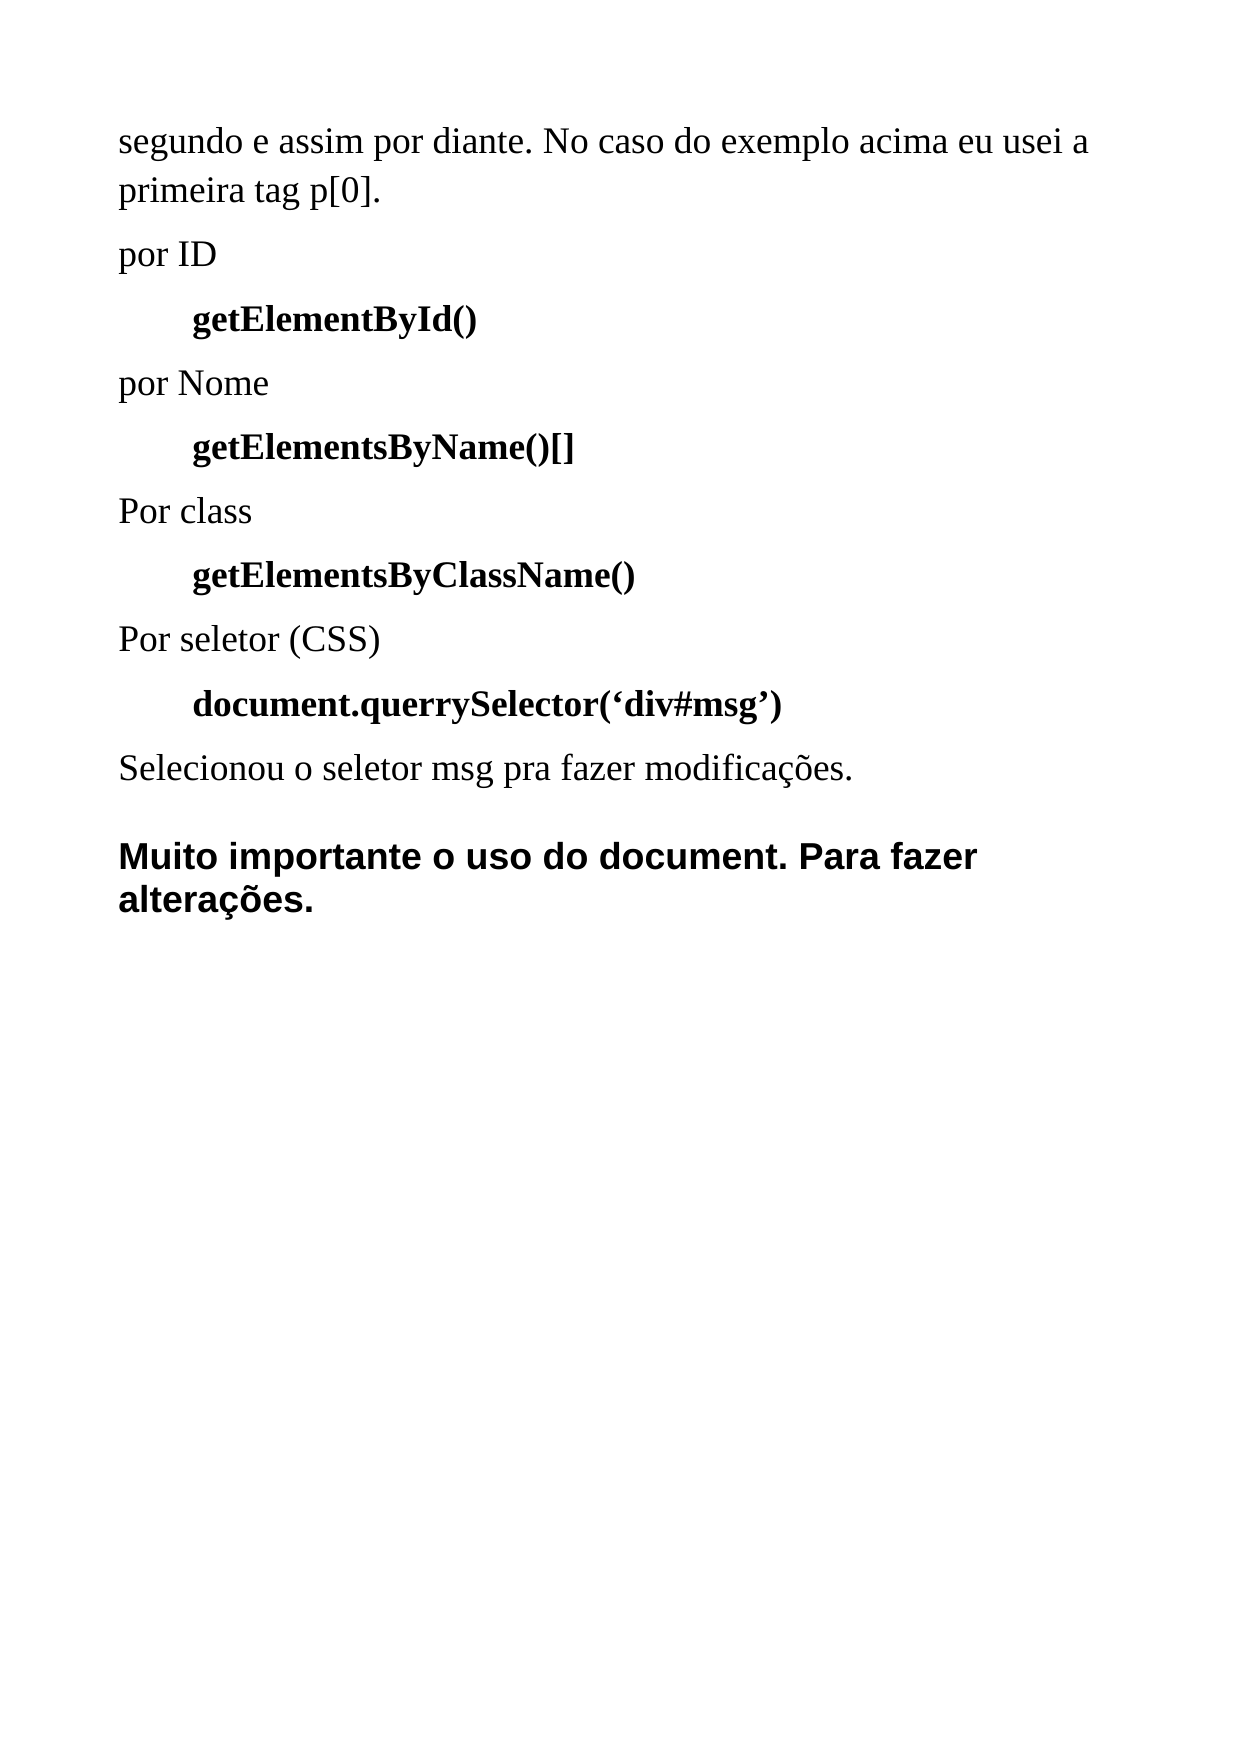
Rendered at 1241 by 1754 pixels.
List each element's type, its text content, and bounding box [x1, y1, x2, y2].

text getElementsByName()[] [118, 424, 1122, 467]
text getElementsByClassName() [118, 553, 1122, 596]
text por ID [118, 232, 1122, 275]
text Por class [118, 488, 1122, 532]
subtitle Muito importante o uso do document. Para fazer alterações. [118, 834, 1122, 921]
text document.querrySelector(‘div#msg’) [118, 681, 1122, 724]
text segundo e assim por diante. No caso do exemplo acima eu usei a primeira tag p[0]. [118, 118, 1122, 211]
text Selecionou o seletor msg pra fazer modificações. [118, 745, 1122, 788]
text Por seletor (CSS) [118, 617, 1122, 660]
text por Nome [118, 360, 1122, 403]
text getElementById() [118, 296, 1122, 339]
